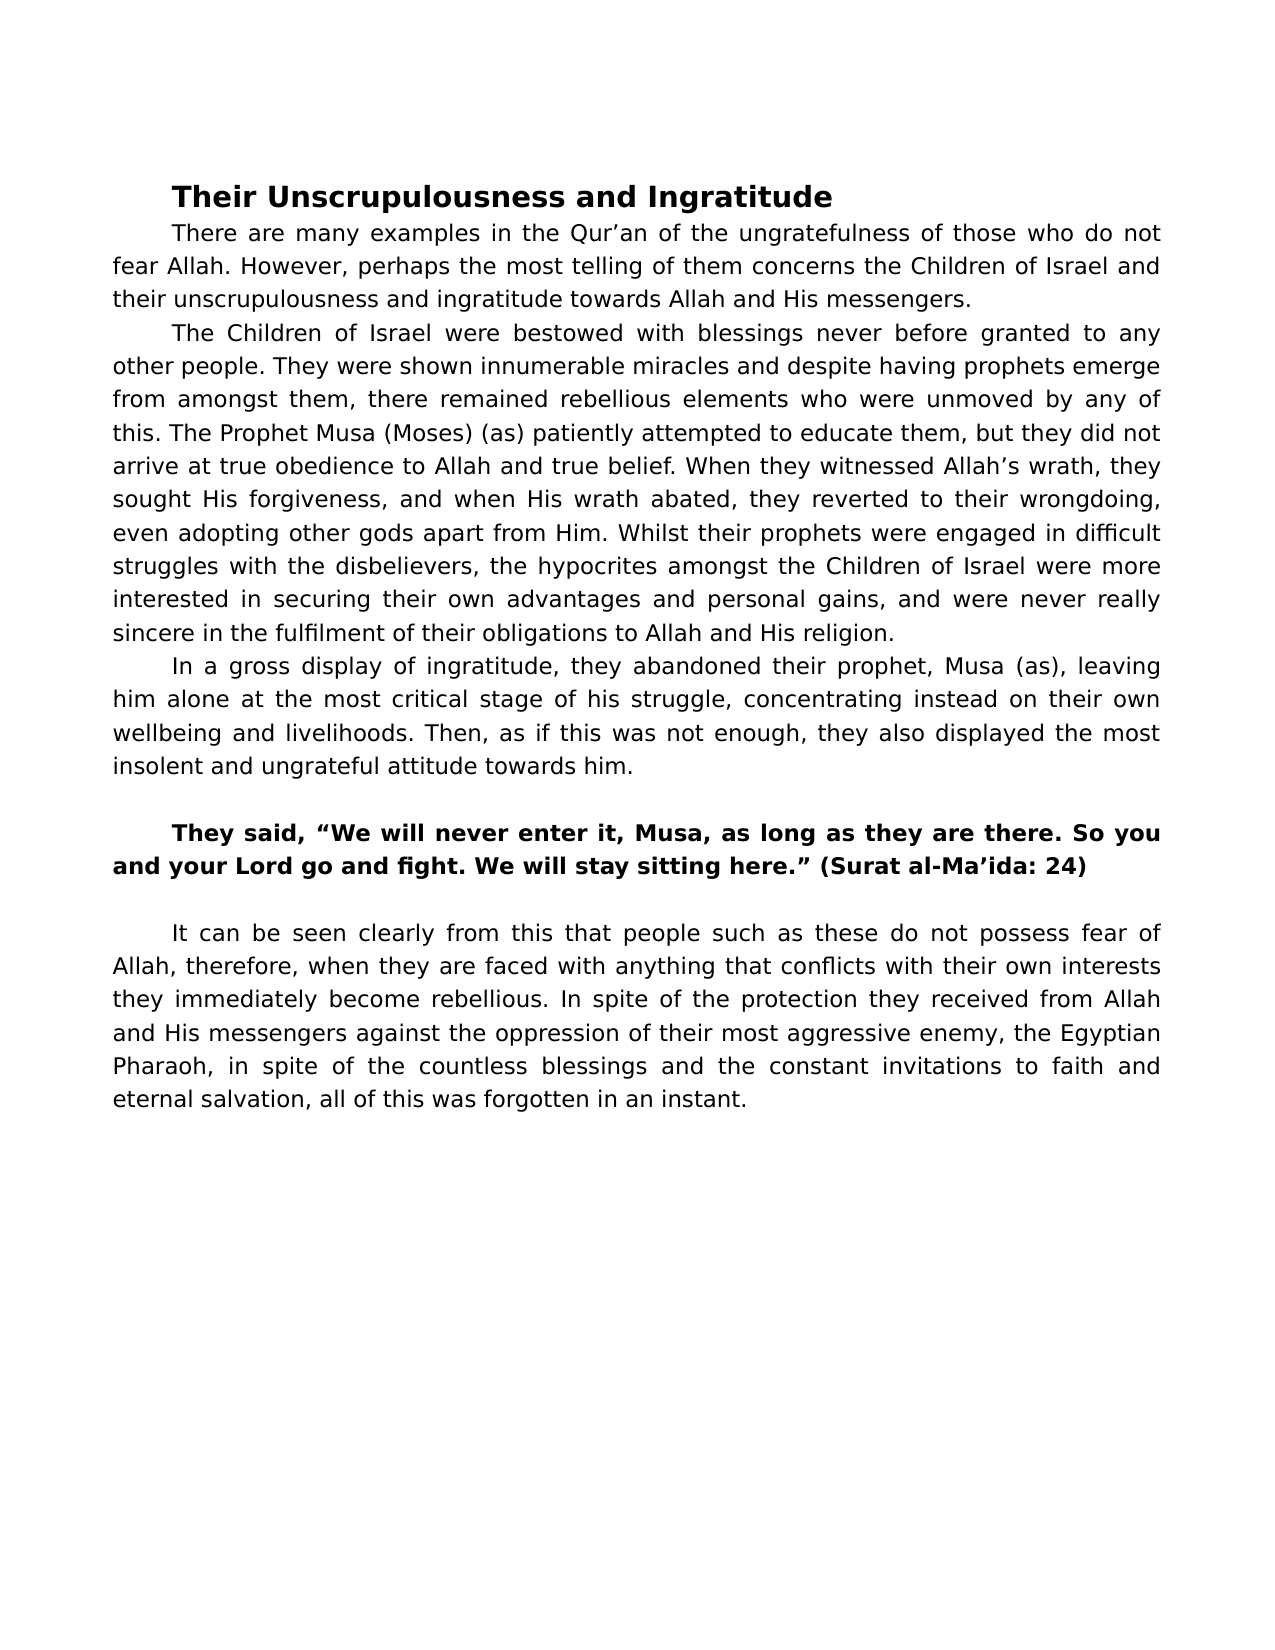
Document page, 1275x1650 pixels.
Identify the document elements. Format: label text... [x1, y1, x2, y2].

text The Children of Israel were bestowed with blessings never before granted to any other people. They were shown innumerable miracles and despite having prophets emerge from amongst them, there remained rebellious elements who were unmoved by any of this. The Prophet Musa (Moses) (as) patiently attempted to educate them, but they did not arrive at true obedience to Allah and true belief. When they witnessed Allah’s wrath, they sought His forgiveness, and when His wrath abated, they reverted to their wrongdoing, even adopting other gods apart from Him. Whilst their prophets were engaged in difficult struggles with the disbelievers, the hypocrites amongst the Children of Israel were more interested in securing their own advantages and personal gains, and were never really sincere in the fulfilment of their obligations to Allah and His religion. [112, 314, 1162, 648]
text They said, “We will never enter it, Musa, as long as they are there. So you and your Lord go and fight. We will stay sitting here.” (Surat al-Ma’ida: 24) [112, 814, 1162, 881]
text In a gross display of ingratitude, they abandoned their prophet, Musa (as), leaving him alone at the most critical stage of his struggle, concentrating instead on their own wellbeing and livelihoods. Then, as if this was not enough, they also displayed the most insolent and ungrateful attitude towards him. [112, 648, 1162, 781]
text There are many examples in the Qur’an of the ungratefulness of those who do not fear Allah. However, perhaps the most telling of them concerns the Children of Israel and their unscrupulousness and ingratitude towards Allah and His messengers. [112, 214, 1162, 314]
text It can be seen clearly from this that people such as these do not possess fear of Allah, therefore, when they are faced with anything that conflicts with their own interests they immediately become rebellious. In spite of the protection they received from Allah and His messengers against the oppression of their most aggressive enemy, the Egyptian Pharaoh, in spite of the countless blessings and the constant invitations to faith and eternal salvation, all of this was forgotten in an instant. [112, 914, 1162, 1114]
text Their Unscrupulousness and Ingratitude [112, 181, 1162, 214]
